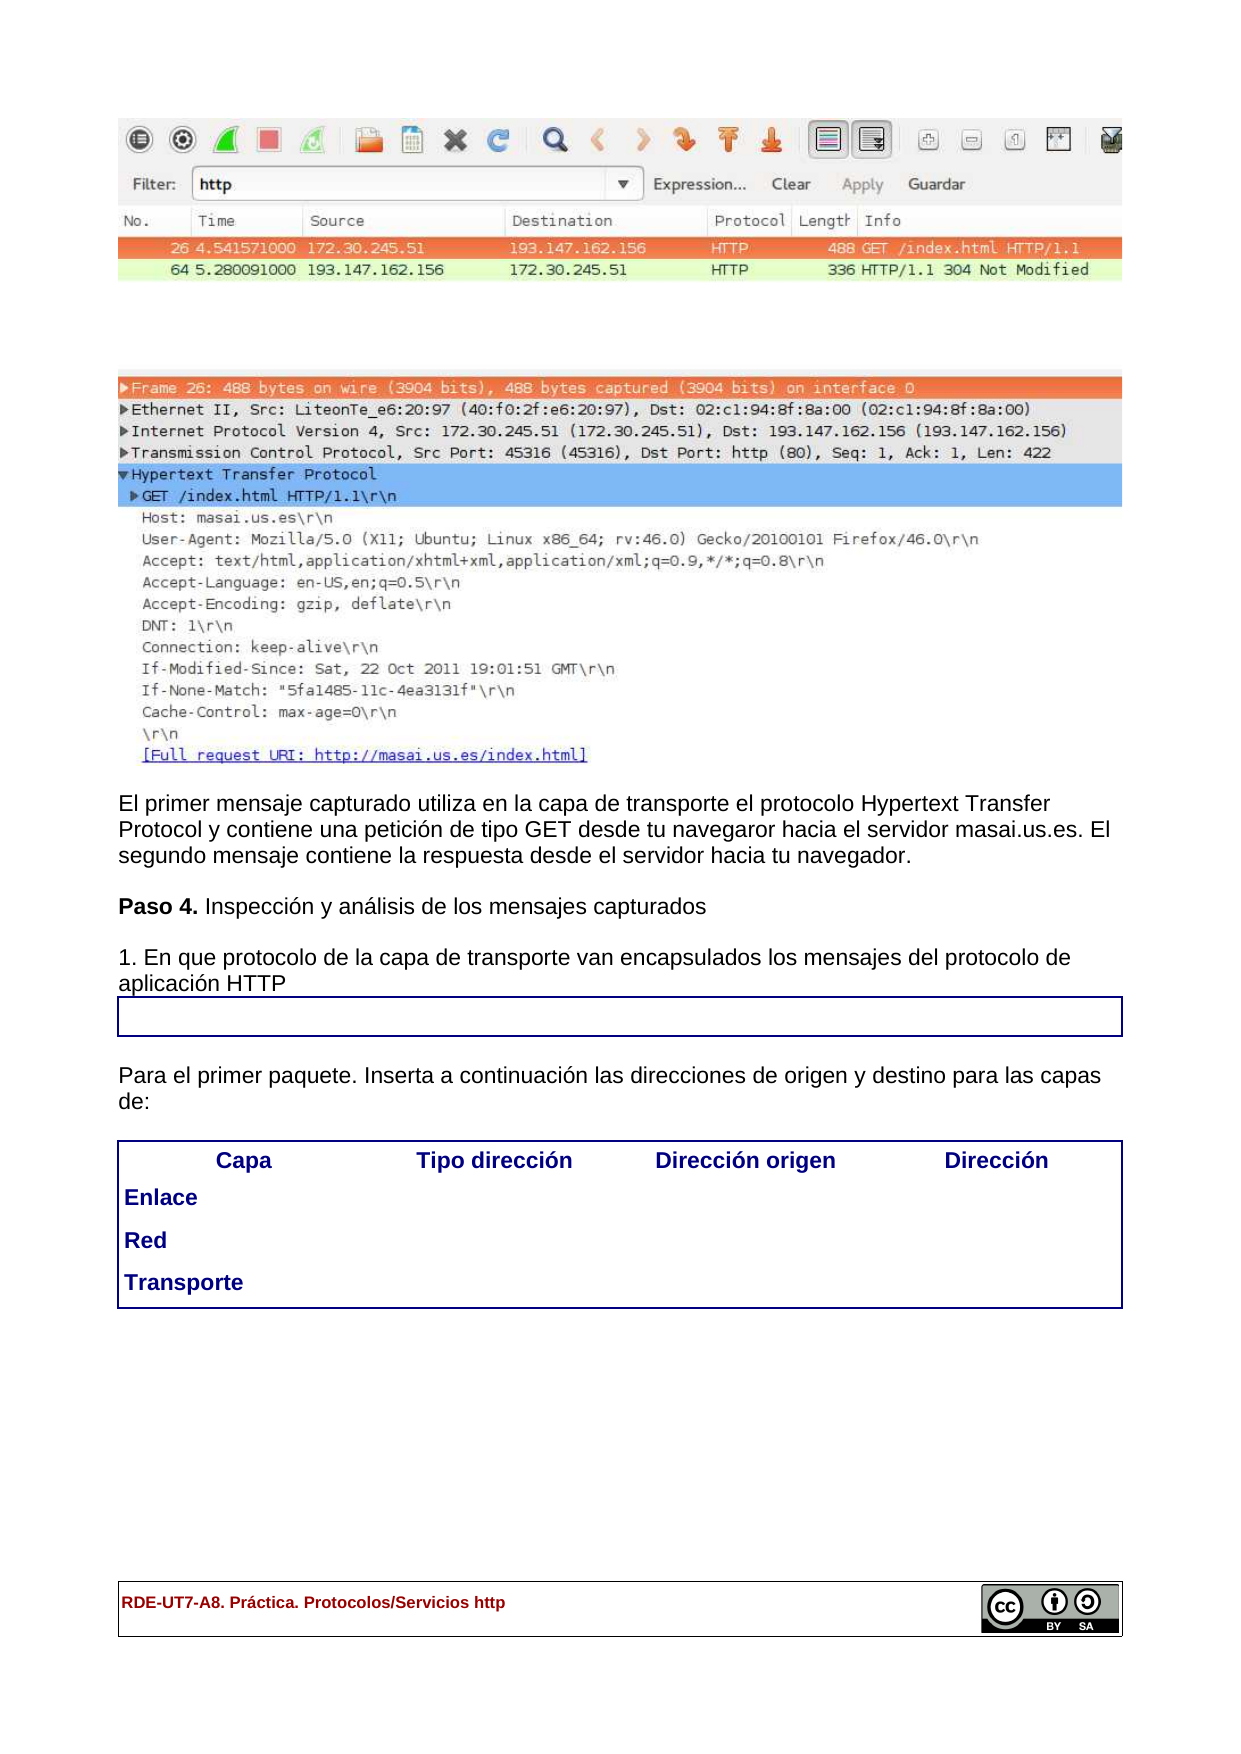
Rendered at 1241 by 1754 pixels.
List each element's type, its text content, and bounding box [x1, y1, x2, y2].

table_cell Transporte [119, 1264, 369, 1307]
picture [118, 118, 1123, 766]
table_cell Red [119, 1222, 369, 1264]
table_cell [871, 1179, 1121, 1222]
table_header Tipo dirección [369, 1142, 620, 1179]
text Para el primer paquete. Inserta a continuación las direcciones de origen y destino para las capas de: [118, 1063, 1122, 1114]
table_cell [871, 1222, 1121, 1264]
text El primer mensaje capturado utiliza en la capa de transporte el protocolo Hypertext Transfer Protocol y contiene una petición de tipo GET desde tu navegaror hacia el servidor masai.us.es. El segundo mensaje contiene la respuesta desde el servidor hacia tu navegador. [118, 791, 1122, 868]
table_cell Enlace [119, 1179, 369, 1222]
table_header [119, 998, 1121, 1035]
picture [981, 1584, 1119, 1633]
text 1. En que protocolo de la capa de transporte van encapsulados los mensajes del protocolo de aplicación HTTP [118, 945, 1122, 996]
table_cell [871, 1264, 1121, 1307]
table_header Dirección origen [620, 1142, 871, 1179]
table_cell [620, 1179, 871, 1222]
text Paso 4. Inspección y análisis de los mensajes capturados [118, 893, 1122, 919]
table_header Dirección [871, 1142, 1121, 1179]
table_cell [369, 1264, 620, 1307]
table_cell [369, 1179, 620, 1222]
table_cell [620, 1222, 871, 1264]
table_header Capa [119, 1142, 369, 1179]
table_cell [369, 1222, 620, 1264]
table_cell [620, 1264, 871, 1307]
